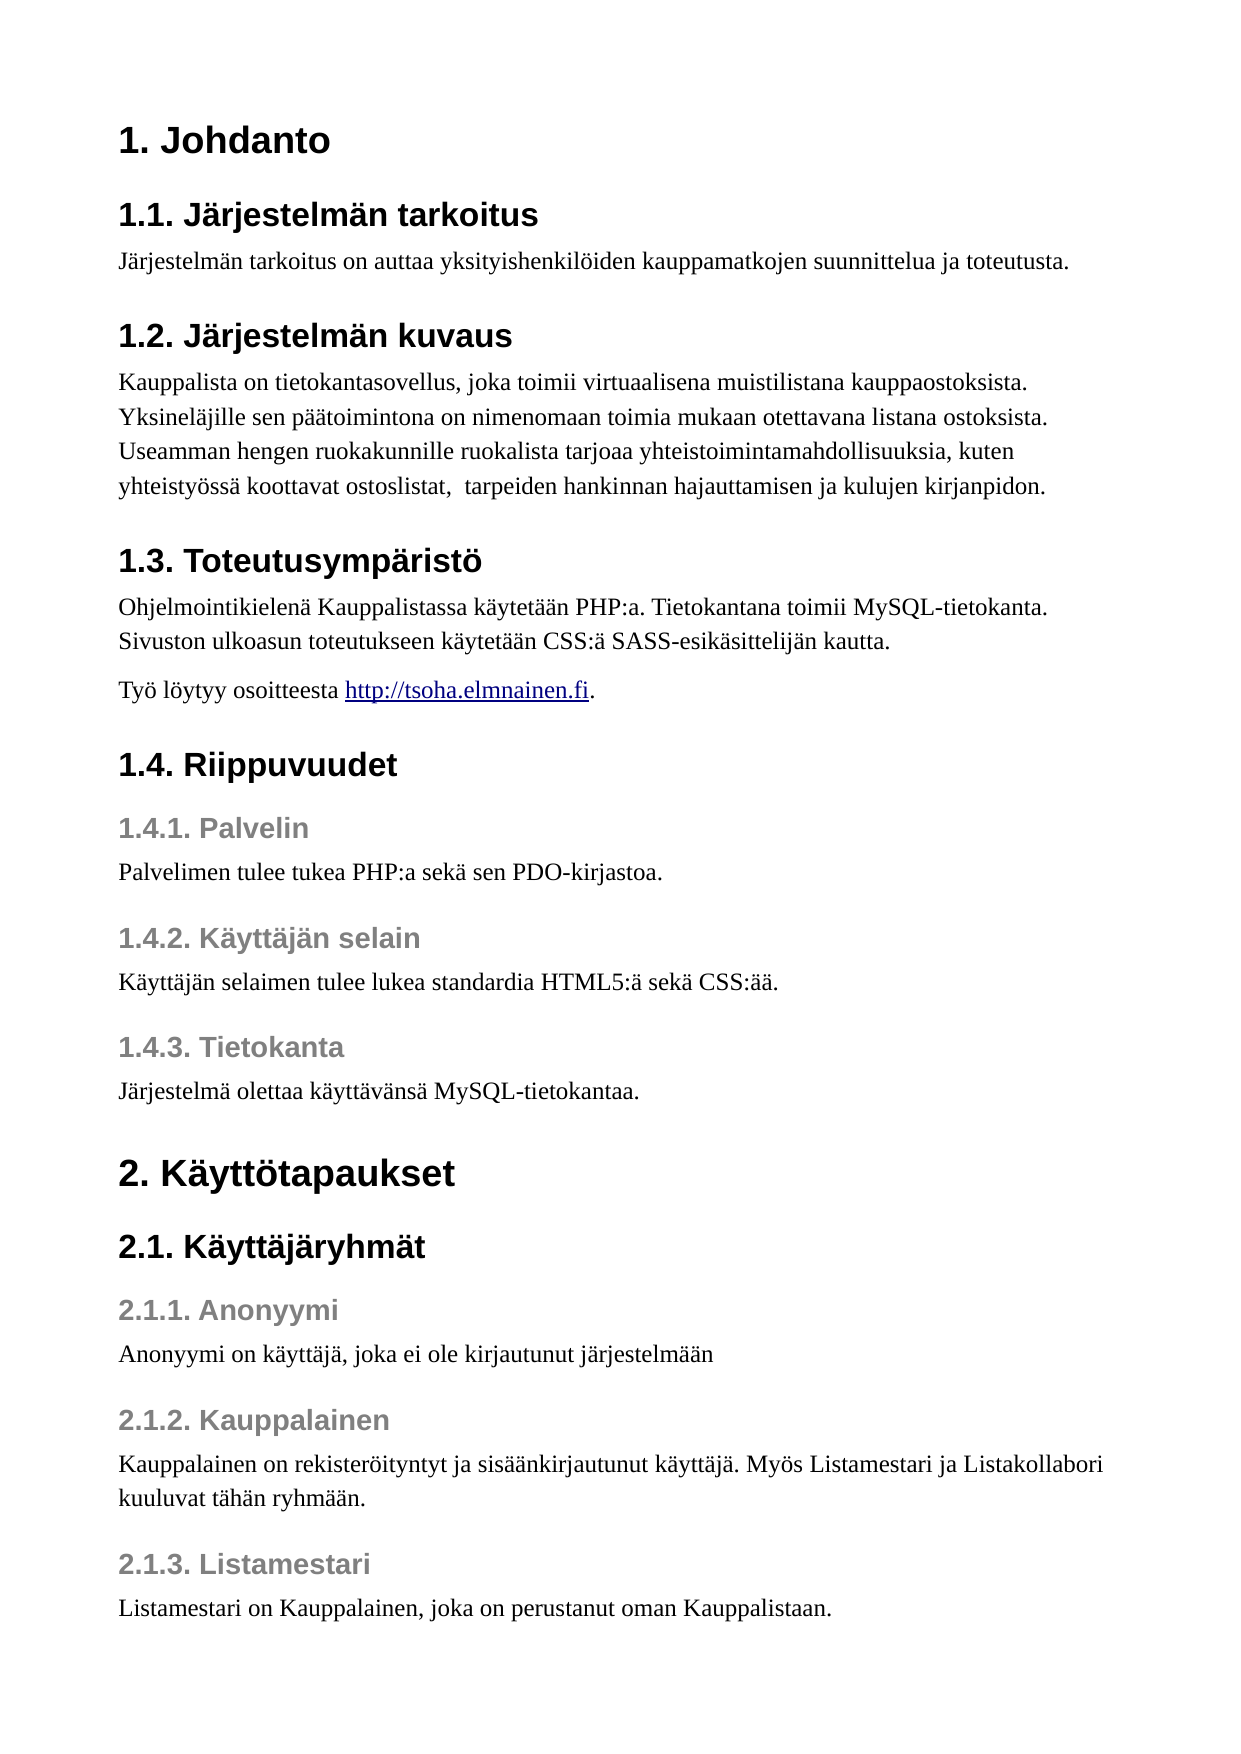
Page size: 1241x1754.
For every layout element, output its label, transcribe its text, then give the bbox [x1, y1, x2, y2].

text Ohjelmointikielenä Kauppalistassa käytetään PHP:a. Tietokantana toimii MySQL-tietokanta. Sivuston ulkoasun toteutukseen käytetään CSS:ä SASS-esikäsittelijän kautta. [118, 592, 1122, 655]
subtitle 2.1.3. Listamestari [118, 1547, 1122, 1581]
subtitle 1.4.3. Tietokanta [118, 1030, 1122, 1064]
subtitle 2.1.2. Kauppalainen [118, 1403, 1122, 1436]
text Kauppalista on tietokantasovellus, joka toimii virtuaalisena muistilistana kauppaostoksista. Yksineläjille sen päätoimintona on nimenomaan toimia mukaan otettavana listana ostoksista. Useamman hengen ruokakunnille ruokalista tarjoaa yhteistoimintamahdollisuuksia, kuten yhteistyössä koottavat ostoslistat, tarpeiden hankinnan hajauttamisen ja kulujen kirjanpidon. [118, 367, 1122, 499]
text Käyttäjän selaimen tulee lukea standardia HTML5:ä sekä CSS:ää. [118, 967, 1122, 995]
subtitle 1.3. Toteutusympäristö [118, 541, 1122, 579]
subtitle 2. Käyttötapaukset [118, 1150, 1122, 1194]
subtitle 1.4. Riippuvuudet [118, 745, 1122, 784]
text Anonyymi on käyttäjä, joka ei ole kirjautunut järjestelmään [118, 1339, 1122, 1368]
subtitle 1.1. Järjestelmän tarkoitus [118, 195, 1122, 234]
subtitle 1.4.1. Palvelin [118, 811, 1122, 844]
subtitle 2.1. Käyttäjäryhmät [118, 1227, 1122, 1266]
text Palvelimen tulee tukea PHP:a sekä sen PDO-kirjastoa. [118, 857, 1122, 886]
subtitle 1.2. Järjestelmän kuvaus [118, 316, 1122, 355]
text Järjestelmän tarkoitus on auttaa yksityishenkilöiden kauppamatkojen suunnittelua ja toteutusta. [118, 246, 1122, 275]
text Kauppalainen on rekisteröityntyt ja sisäänkirjautunut käyttäjä. Myös Listamestari ja Listakollabori kuuluvat tähän ryhmään. [118, 1449, 1122, 1512]
subtitle 1.4.2. Käyttäjän selain [118, 921, 1122, 954]
text Työ löytyy osoitteesta http://tsoha.elmnainen.fi. [118, 675, 1122, 704]
text Listamestari on Kauppalainen, joka on perustanut oman Kauppalistaan. [118, 1593, 1122, 1622]
subtitle 1. Johdanto [118, 118, 1122, 162]
text Järjestelmä olettaa käyttävänsä MySQL-tietokantaa. [118, 1076, 1122, 1105]
subtitle 2.1.1. Anonyymi [118, 1293, 1122, 1327]
